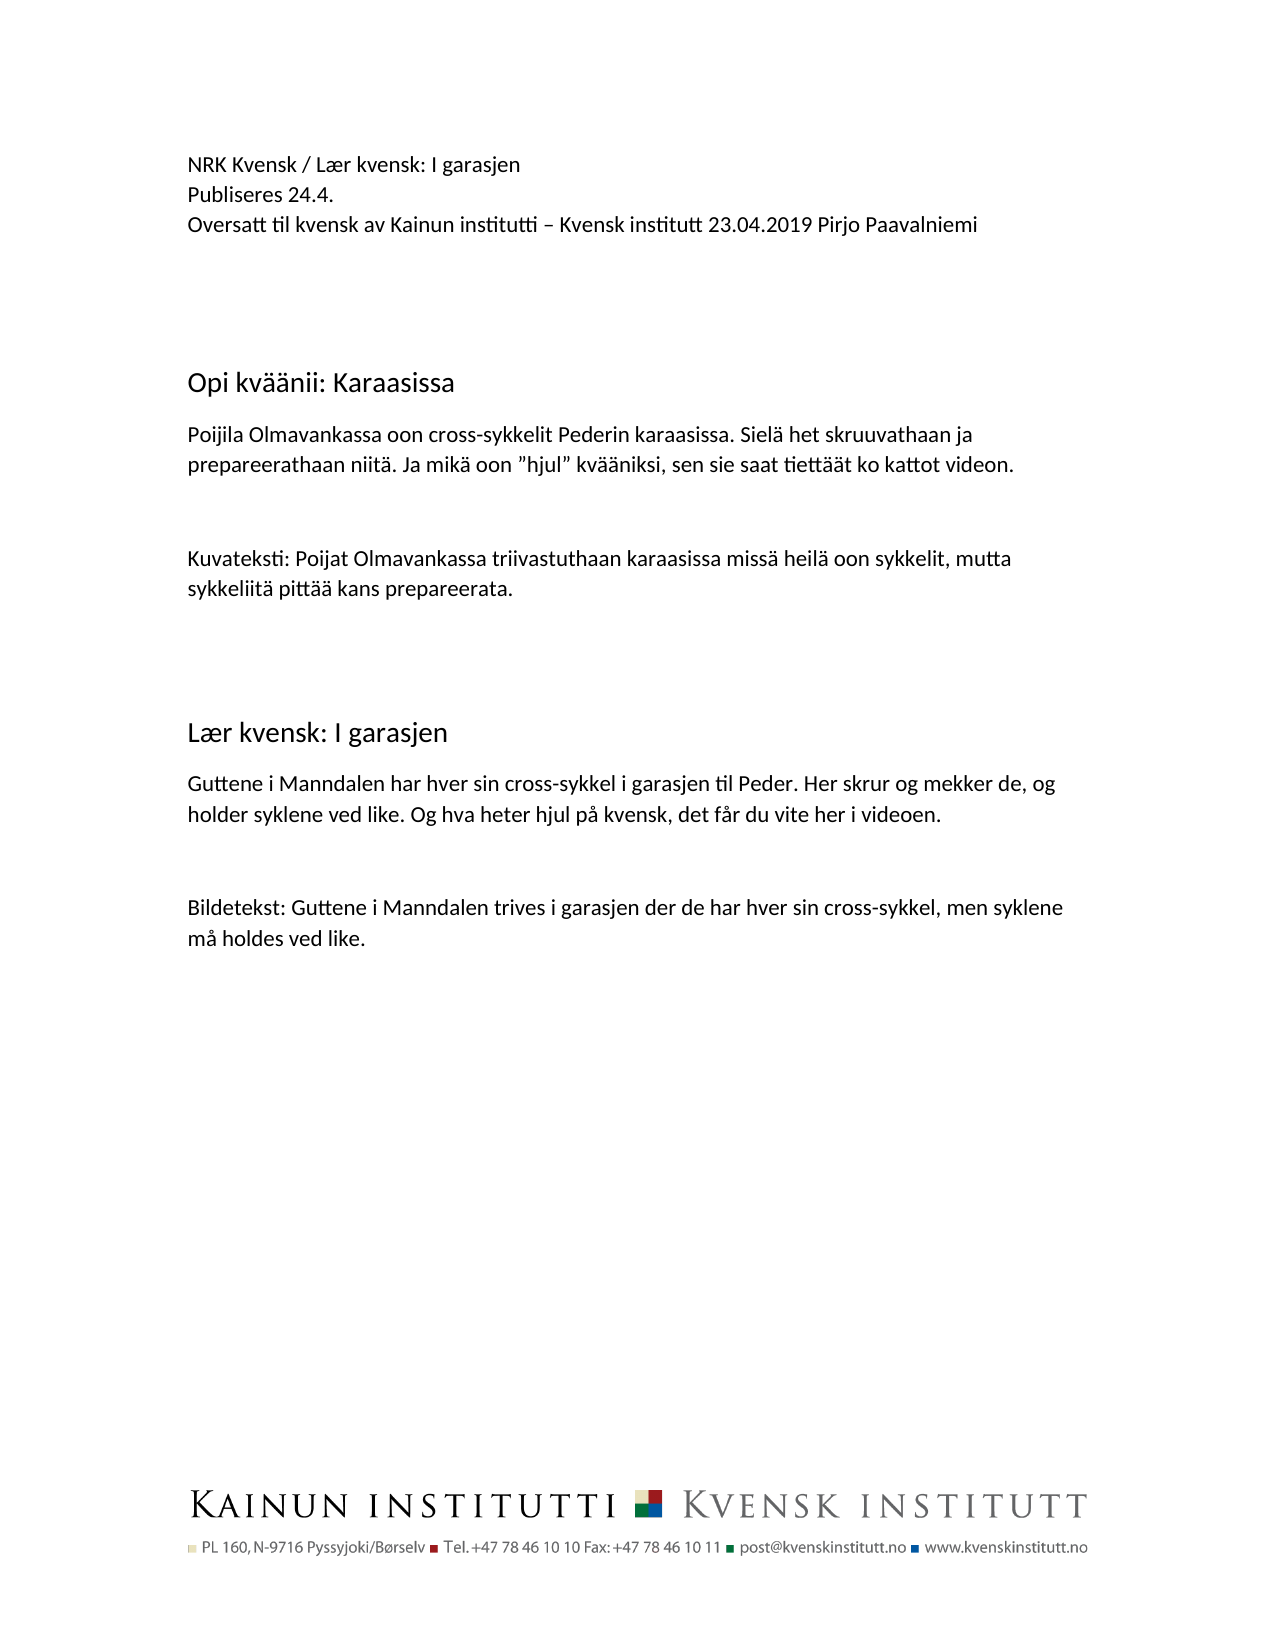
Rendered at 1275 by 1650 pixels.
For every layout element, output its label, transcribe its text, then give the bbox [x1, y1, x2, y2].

text Bildetekst: Guttene i Manndalen trives i garasjen der de har hver sin cross-sykkel, men syklene må holdes ved like. [187, 893, 1087, 952]
picture [187, 1490, 1088, 1558]
text Oversatt til kvensk av Kainun institutti – Kvensk institutt 23.04.2019 Pirjo Paavalniemi [187, 210, 1087, 238]
text Publiseres 24.4. [187, 180, 1087, 208]
text NRK Kvensk / Lær kvensk: I garasjen [187, 150, 1087, 178]
text Opi kväänii: Karaasissa [187, 364, 1087, 400]
text Guttene i Manndalen har hver sin cross-sykkel i garasjen til Peder. Her skrur og mekker de, og holder syklene ved like. Og hva heter hjul på kvensk, det får du vite her i videoen. [187, 769, 1087, 828]
text Lær kvensk: I garasjen [187, 714, 1087, 750]
text Kuvateksti: Poijat Olmavankassa triivastuthaan karaasissa missä heilä oon sykkelit, mutta sykkeliitä pittää kans prepareerata. [187, 544, 1087, 602]
text Poijila Olmavankassa oon cross-sykkelit Pederin karaasissa. Sielä het skruuvathaan ja prepareerathaan niitä. Ja mikä oon ”hjul” kvääniksi, sen sie saat tiettäät ko kattot videon. [187, 420, 1087, 478]
